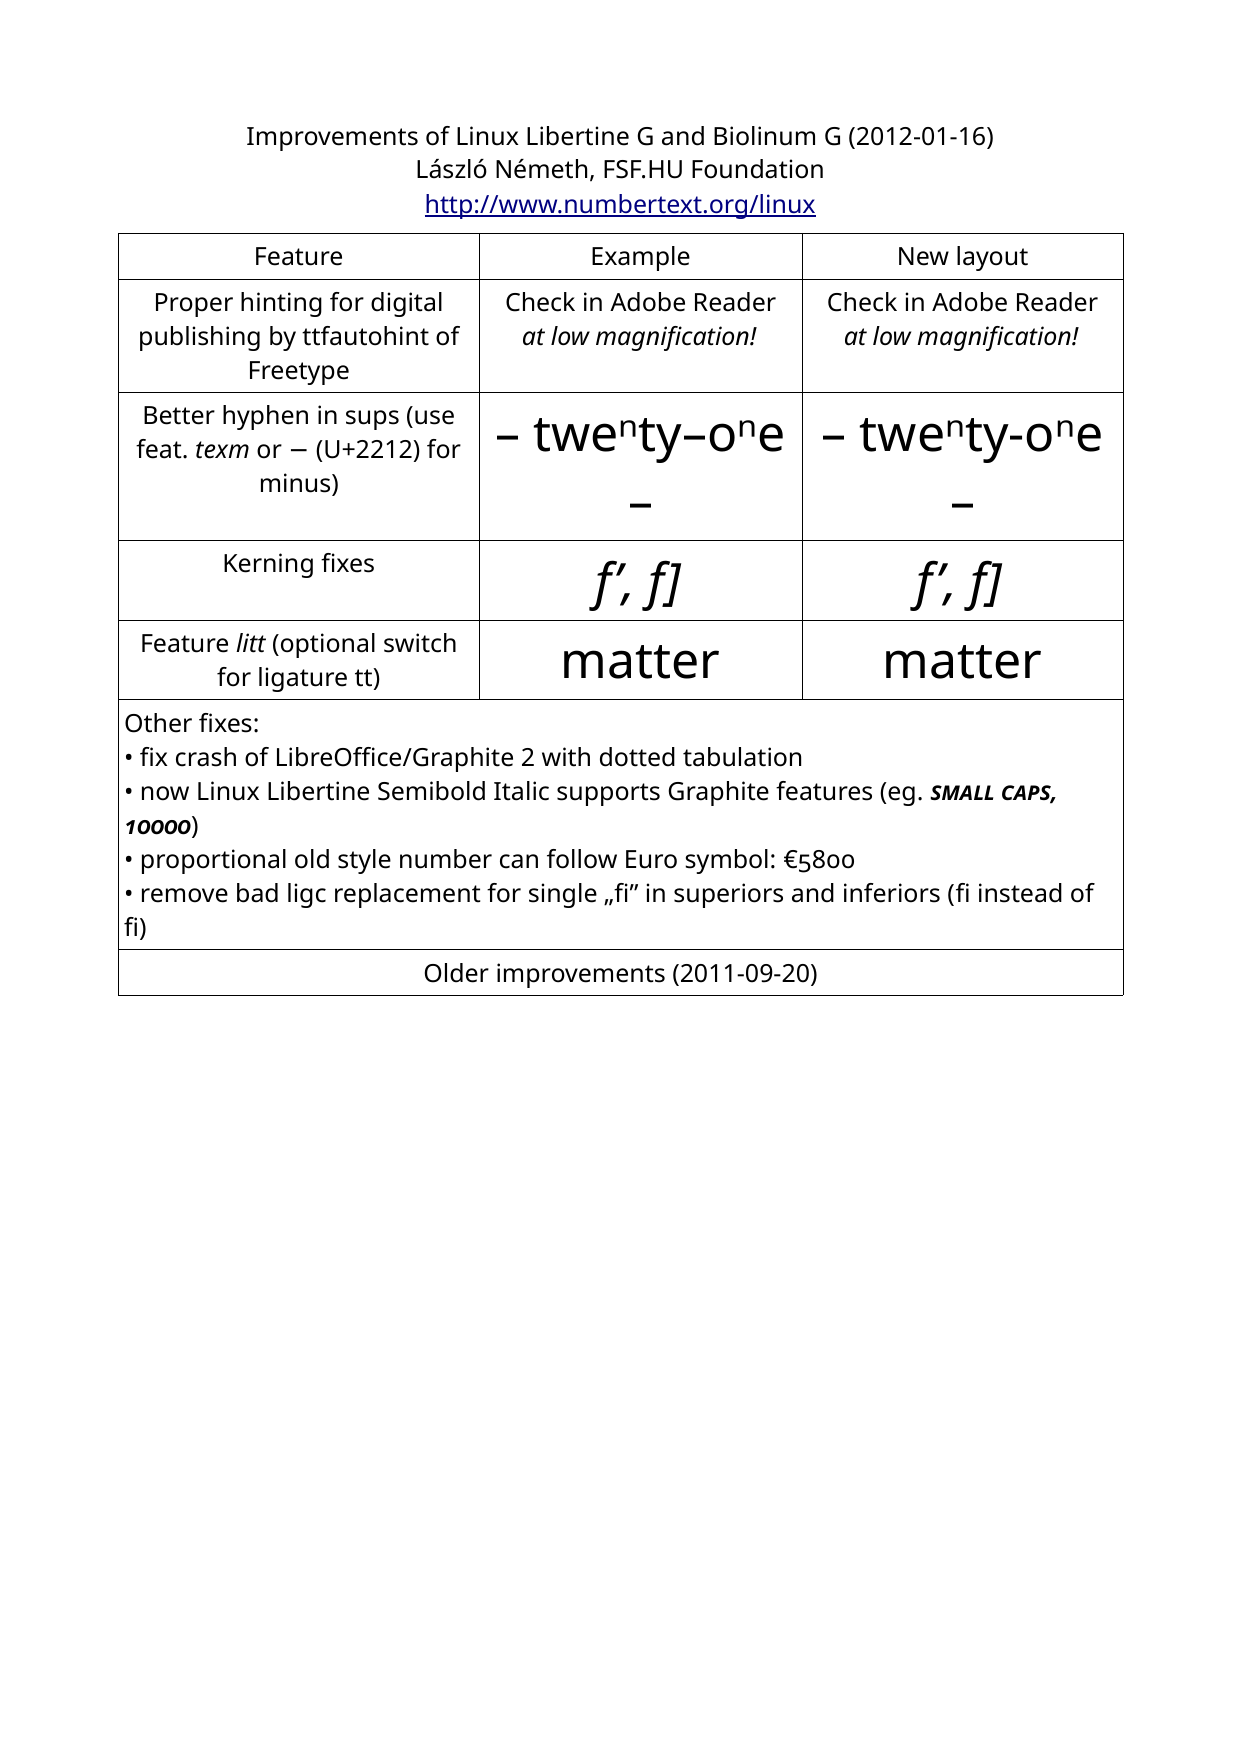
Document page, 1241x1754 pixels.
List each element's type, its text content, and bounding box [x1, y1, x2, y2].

text Improvements of Linux Libertine G and Biolinum G (2012-01-16) [118, 118, 1122, 152]
table_cell Check in Adobe Reader at low magniﬁcation! [480, 280, 802, 392]
table_cell f’, f] [480, 541, 802, 620]
table_cell f’, f] [803, 541, 1123, 620]
table_header Example [480, 234, 802, 278]
table_cell – twenty-one – [803, 393, 1123, 540]
table_header Feature [119, 234, 479, 278]
table_cell Proper hinting for digital publishing by ttfautohint of Freetype [119, 280, 479, 392]
table_cell Better hyphen in sups (use feat. texm or − (U+2212) for minus) [119, 393, 479, 540]
table_cell Older improvements (2011-09-20) [119, 950, 1123, 995]
table_cell matter [480, 621, 802, 699]
table_header New layout [803, 234, 1123, 278]
table_cell Other fixes: • fix crash of LibreOffice/Graphite 2 with dotted tabulation • now Linux Libertine Semibold Italic supports Graphite features (eg. small caps, 10000) • proportional old style number can follow Euro symbol: €5800 • remove bad ligc replacement for single „fi” in superiors and inferiors (fi instead of fi) [119, 700, 1123, 949]
table_cell – twenty–one – [480, 393, 802, 540]
table_cell Feature litt (optional switch for ligature tt) [119, 621, 479, 699]
table_cell Check in Adobe Reader at low magnification! [803, 280, 1123, 392]
text László Németh, FSF.HU Foundation [118, 152, 1122, 186]
text http://www.numbertext.org/linux [118, 186, 1122, 220]
table_cell Kerning fixes [119, 541, 479, 620]
table_cell matter [803, 621, 1123, 699]
